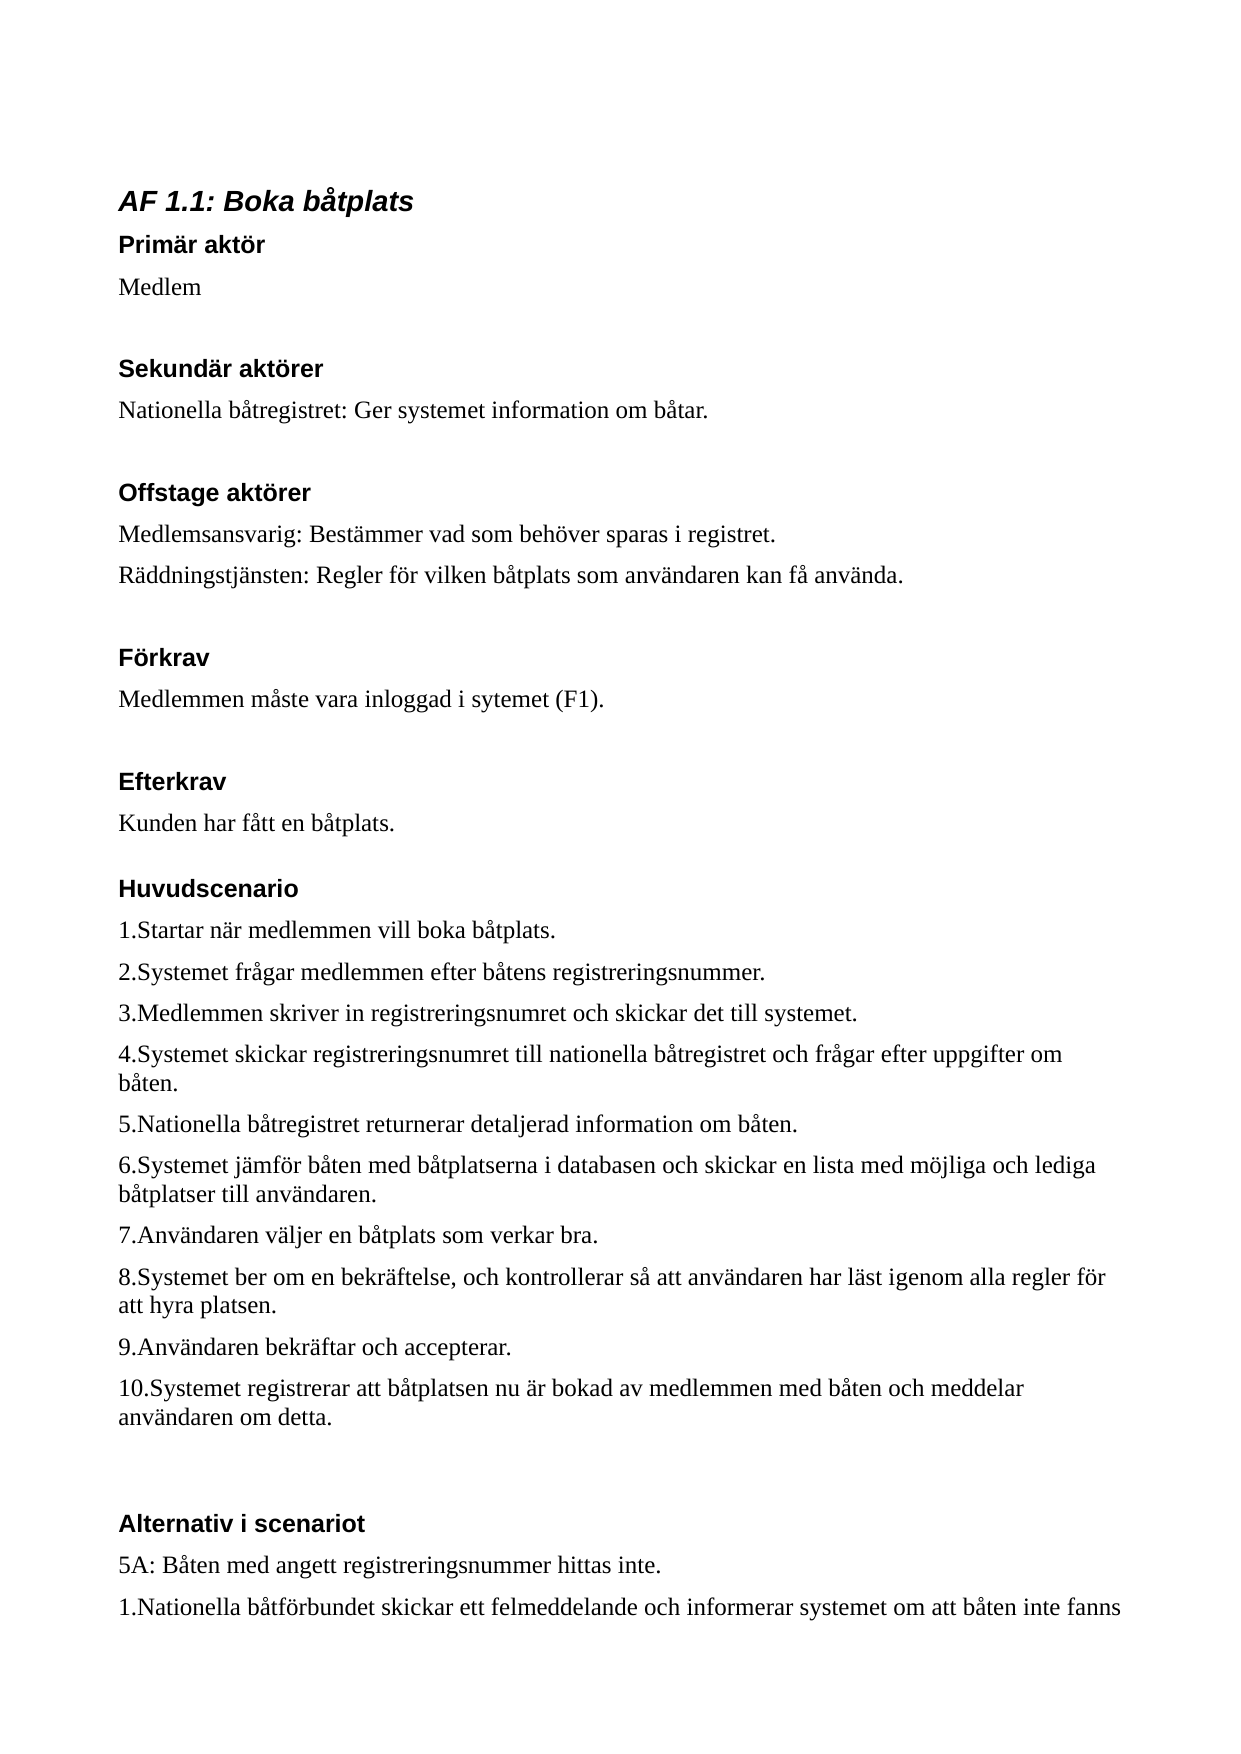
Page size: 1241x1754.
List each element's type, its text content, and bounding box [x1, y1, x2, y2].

list Nationella båtregistret returnerar detaljerad information om båten. [118, 1109, 1122, 1138]
text Efterkrav [118, 767, 1122, 795]
text Medlem [118, 272, 1122, 300]
list Nationella båtförbundet skickar ett felmeddelande och informerar systemet om att båten inte fanns [118, 1592, 1122, 1620]
list Medlemmen skriver in registreringsnumret och skickar det till systemet. [118, 998, 1122, 1027]
list Systemet registrerar att båtplatsen nu är bokad av medlemmen med båten och meddelar användaren om detta. [118, 1373, 1122, 1430]
list Systemet ber om en bekräftelse, och kontrollerar så att användaren har läst igenom alla regler för att hyra platsen. [118, 1262, 1122, 1319]
text Medlemsansvarig: Bestämmer vad som behöver sparas i registret. [118, 519, 1122, 548]
list Systemet jämför båten med båtplatserna i databasen och skickar en lista med möjliga och lediga båtplatser till användaren. [118, 1150, 1122, 1208]
text Förkrav [118, 643, 1122, 672]
list Användaren väljer en båtplats som verkar bra. [118, 1220, 1122, 1249]
text Räddningstjänsten: Regler för vilken båtplats som användaren kan få använda. [118, 560, 1122, 589]
subtitle AF 1.1: Boka båtplats [118, 184, 1122, 218]
list Systemet frågar medlemmen efter båtens registreringsnummer. [118, 957, 1122, 985]
list Startar när medlemmen vill boka båtplats. [118, 915, 1122, 944]
text Primär aktör [118, 230, 1122, 259]
text Offstage aktörer [118, 478, 1122, 507]
text Sekundär aktörer [118, 354, 1122, 383]
text Nationella båtregistret: Ger systemet information om båtar. [118, 395, 1122, 424]
list Användaren bekräftar och accepterar. [118, 1332, 1122, 1360]
subtitle Alternativ i scenariot [118, 1509, 1122, 1538]
list Systemet skickar registreringsnumret till nationella båtregistret och frågar efter uppgifter om båten. [118, 1039, 1122, 1097]
text Medlemmen måste vara inloggad i sytemet (F1). [118, 684, 1122, 713]
subtitle Huvudscenario [118, 874, 1122, 903]
text Kunden har fått en båtplats. [118, 808, 1122, 837]
text 5A: Båten med angett registreringsnummer hittas inte. [118, 1550, 1122, 1579]
